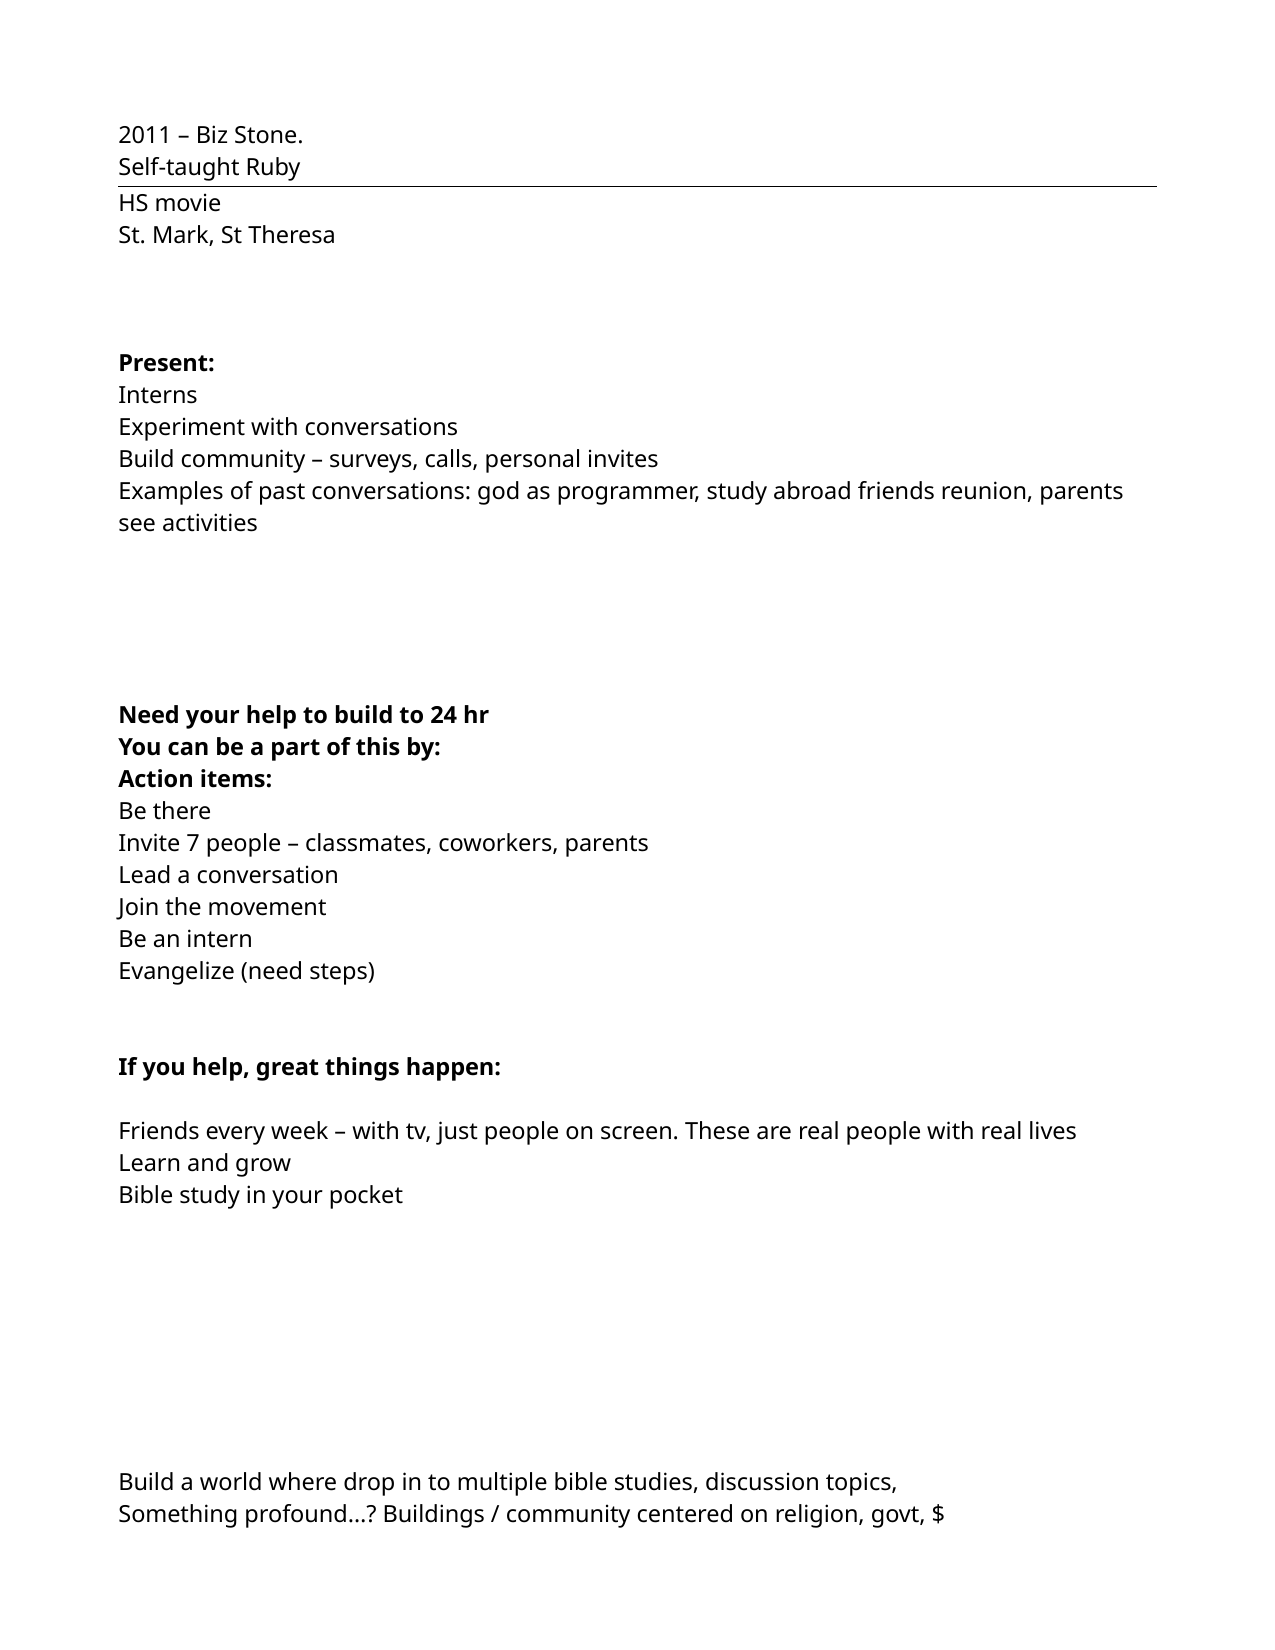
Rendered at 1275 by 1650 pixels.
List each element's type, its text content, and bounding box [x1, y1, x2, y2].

text Build a world where drop in to multiple bible studies, discussion topics, [118, 1466, 1157, 1498]
text Something profound…? Buildings / community centered on religion, govt, $ [118, 1498, 1157, 1530]
text Invite 7 people – classmates, coworkers, parents [118, 826, 1157, 858]
text Build community – surveys, calls, personal invites [118, 442, 1157, 474]
text If you help, great things happen: [118, 1050, 1157, 1082]
text Evangelize (need steps) [118, 954, 1157, 986]
text Learn and grow [118, 1146, 1157, 1178]
text HS movie [118, 187, 1157, 218]
text Friends every week – with tv, just people on screen. These are real people with real lives [118, 1114, 1157, 1146]
text Self-taught Ruby [118, 150, 1157, 186]
text Lead a conversation [118, 858, 1157, 890]
text Join the movement [118, 890, 1157, 922]
text 2011 – Biz Stone. [118, 118, 1157, 150]
text Examples of past conversations: god as programmer, study abroad friends reunion, parents see activities [118, 474, 1157, 538]
text Interns [118, 378, 1157, 410]
text St. Mark, St Theresa [118, 218, 1157, 251]
text You can be a part of this by: [118, 730, 1157, 762]
text Be there [118, 794, 1157, 826]
text Action items: [118, 762, 1157, 794]
text Be an intern [118, 922, 1157, 954]
text Experiment with conversations [118, 410, 1157, 442]
text Need your help to build to 24 hr [118, 698, 1157, 730]
text Present: [118, 346, 1157, 378]
text Bible study in your pocket [118, 1178, 1157, 1210]
